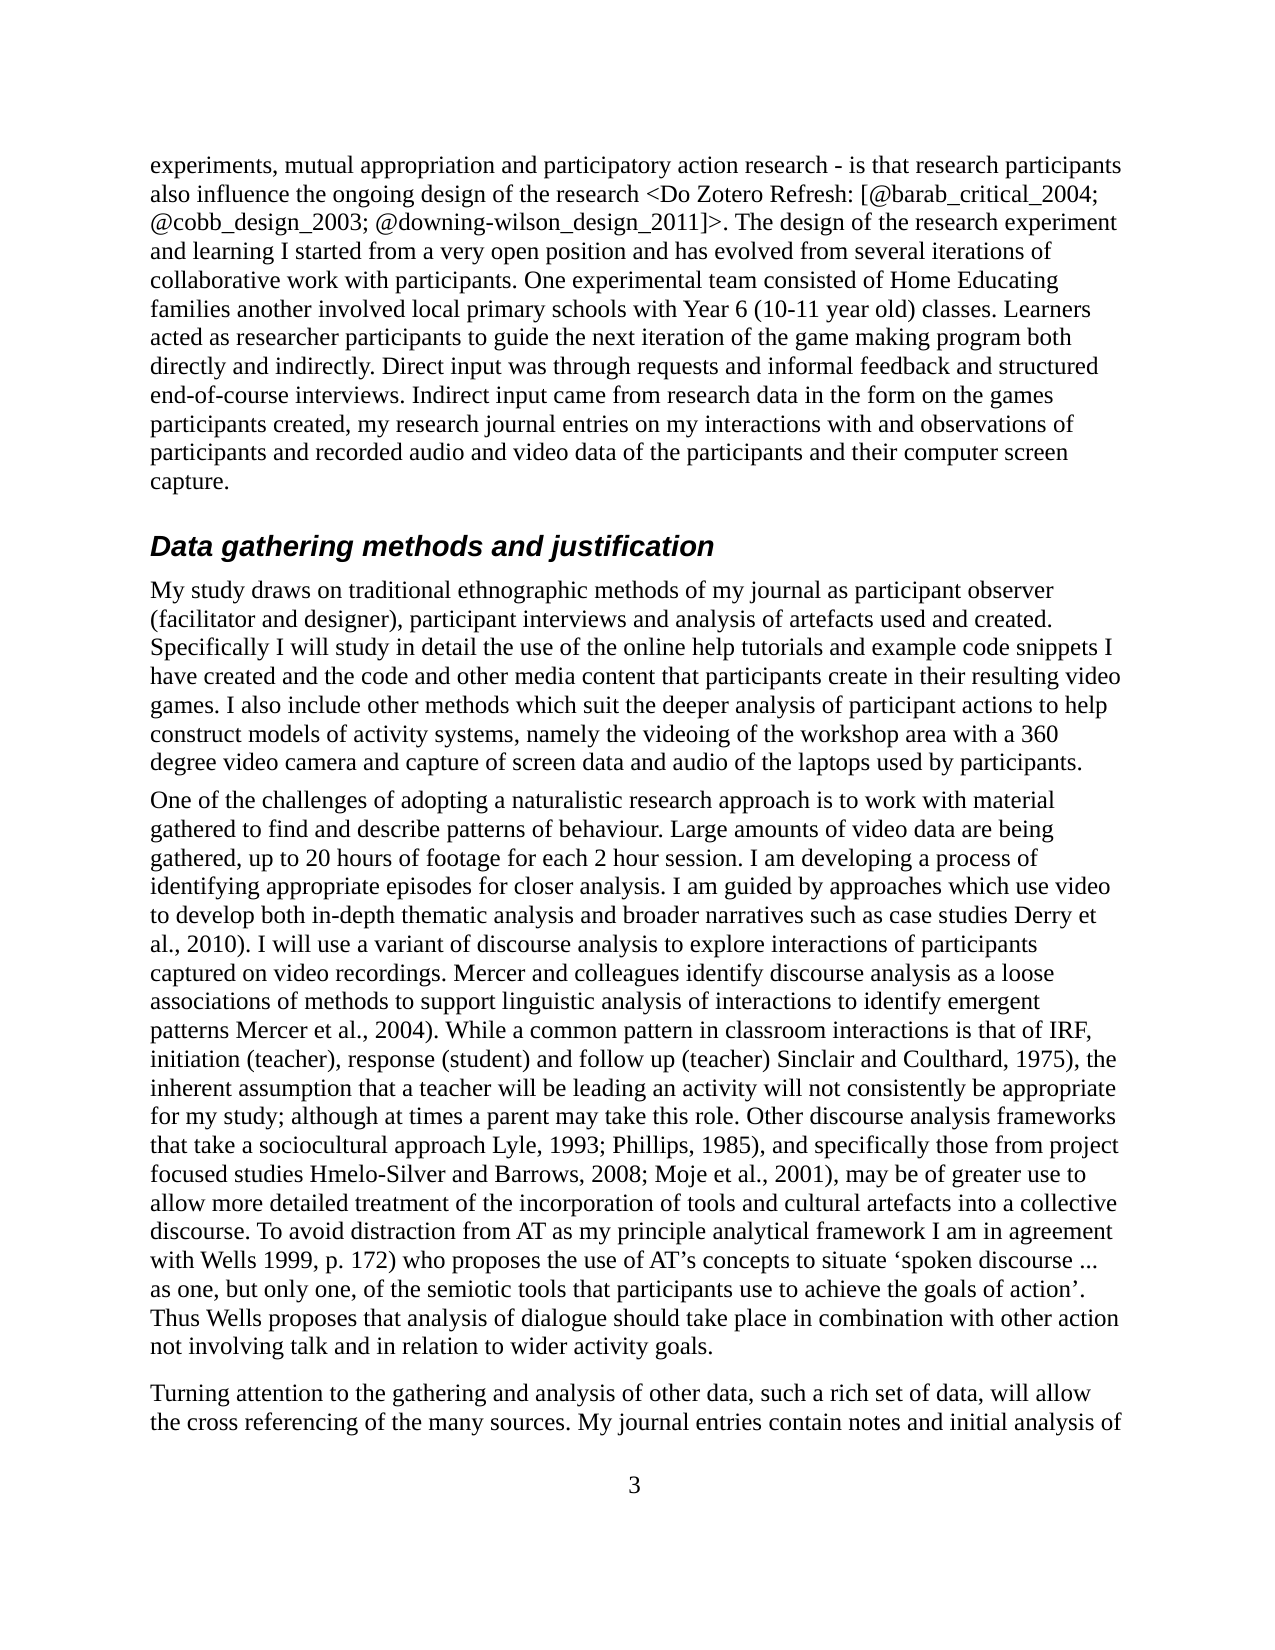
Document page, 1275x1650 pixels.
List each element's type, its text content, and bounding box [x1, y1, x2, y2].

subtitle Data gathering methods and justification [150, 529, 1125, 562]
text Turning attention to the gathering and analysis of other data, such a rich set of data, will allow the cross referencing of the many sources. My journal entries contain notes and initial analysis of [150, 1378, 1125, 1436]
text experiments, mutual appropriation and participatory action research - is that research participants also influence the ongoing design of the research <Do Zotero Refresh: [@barab_critical_2004; @cobb_design_2003; @downing-wilson_design_2011]>. The design of the research experiment and learning I started from a very open position and has evolved from several iterations of collaborative work with participants. One experimental team consisted of Home Educating families another involved local primary schools with Year 6 (10-11 year old) classes. Learners acted as researcher participants to guide the next iteration of the game making program both directly and indirectly. Direct input was through requests and informal feedback and structured end-of-course interviews. Indirect input came from research data in the form on the games participants created, my research journal entries on my interactions with and observations of participants and recorded audio and video data of the participants and their computer screen capture. [150, 150, 1125, 495]
text One of the challenges of adopting a naturalistic research approach is to work with material gathered to find and describe patterns of behaviour. Large amounts of video data are being gathered, up to 20 hours of footage for each 2 hour session. I am developing a process of identifying appropriate episodes for closer analysis. I am guided by approaches which use video to develop both in-depth thematic analysis and broader narratives such as case studies Derry et al., 2010). I will use a variant of discourse analysis to explore interactions of participants captured on video recordings. Mercer and colleagues identify discourse analysis as a loose associations of methods to support linguistic analysis of interactions to identify emergent patterns Mercer et al., 2004). While a common pattern in classroom interactions is that of IRF, initiation (teacher), response (student) and follow up (teacher) Sinclair and Coulthard, 1975), the inherent assumption that a teacher will be leading an activity will not consistently be appropriate for my study; although at times a parent may take this role. Other discourse analysis frameworks that take a sociocultural approach Lyle, 1993; Phillips, 1985), and specifically those from project focused studies Hmelo-Silver and Barrows, 2008; Moje et al., 2001), may be of greater use to allow more detailed treatment of the incorporation of tools and cultural artefacts into a collective discourse. To avoid distraction from AT as my principle analytical framework I am in agreement with Wells 1999, p. 172) who proposes the use of AT’s concepts to situate ‘spoken discourse ... as one, but only one, of the semiotic tools that participants use to achieve the goals of action’. Thus Wells proposes that analysis of dialogue should take place in combination with other action not involving talk and in relation to wider activity goals. [150, 785, 1125, 1360]
text My study draws on traditional ethnographic methods of my journal as participant observer (facilitator and designer), participant interviews and analysis of artefacts used and created. Specifically I will study in detail the use of the online help tutorials and example code snippets I have created and the code and other media content that participants create in their resulting video games. I also include other methods which suit the deeper analysis of participant actions to help construct models of activity systems, namely the videoing of the workshop area with a 360 degree video camera and capture of screen data and audio of the laptops used by participants. [150, 575, 1125, 776]
